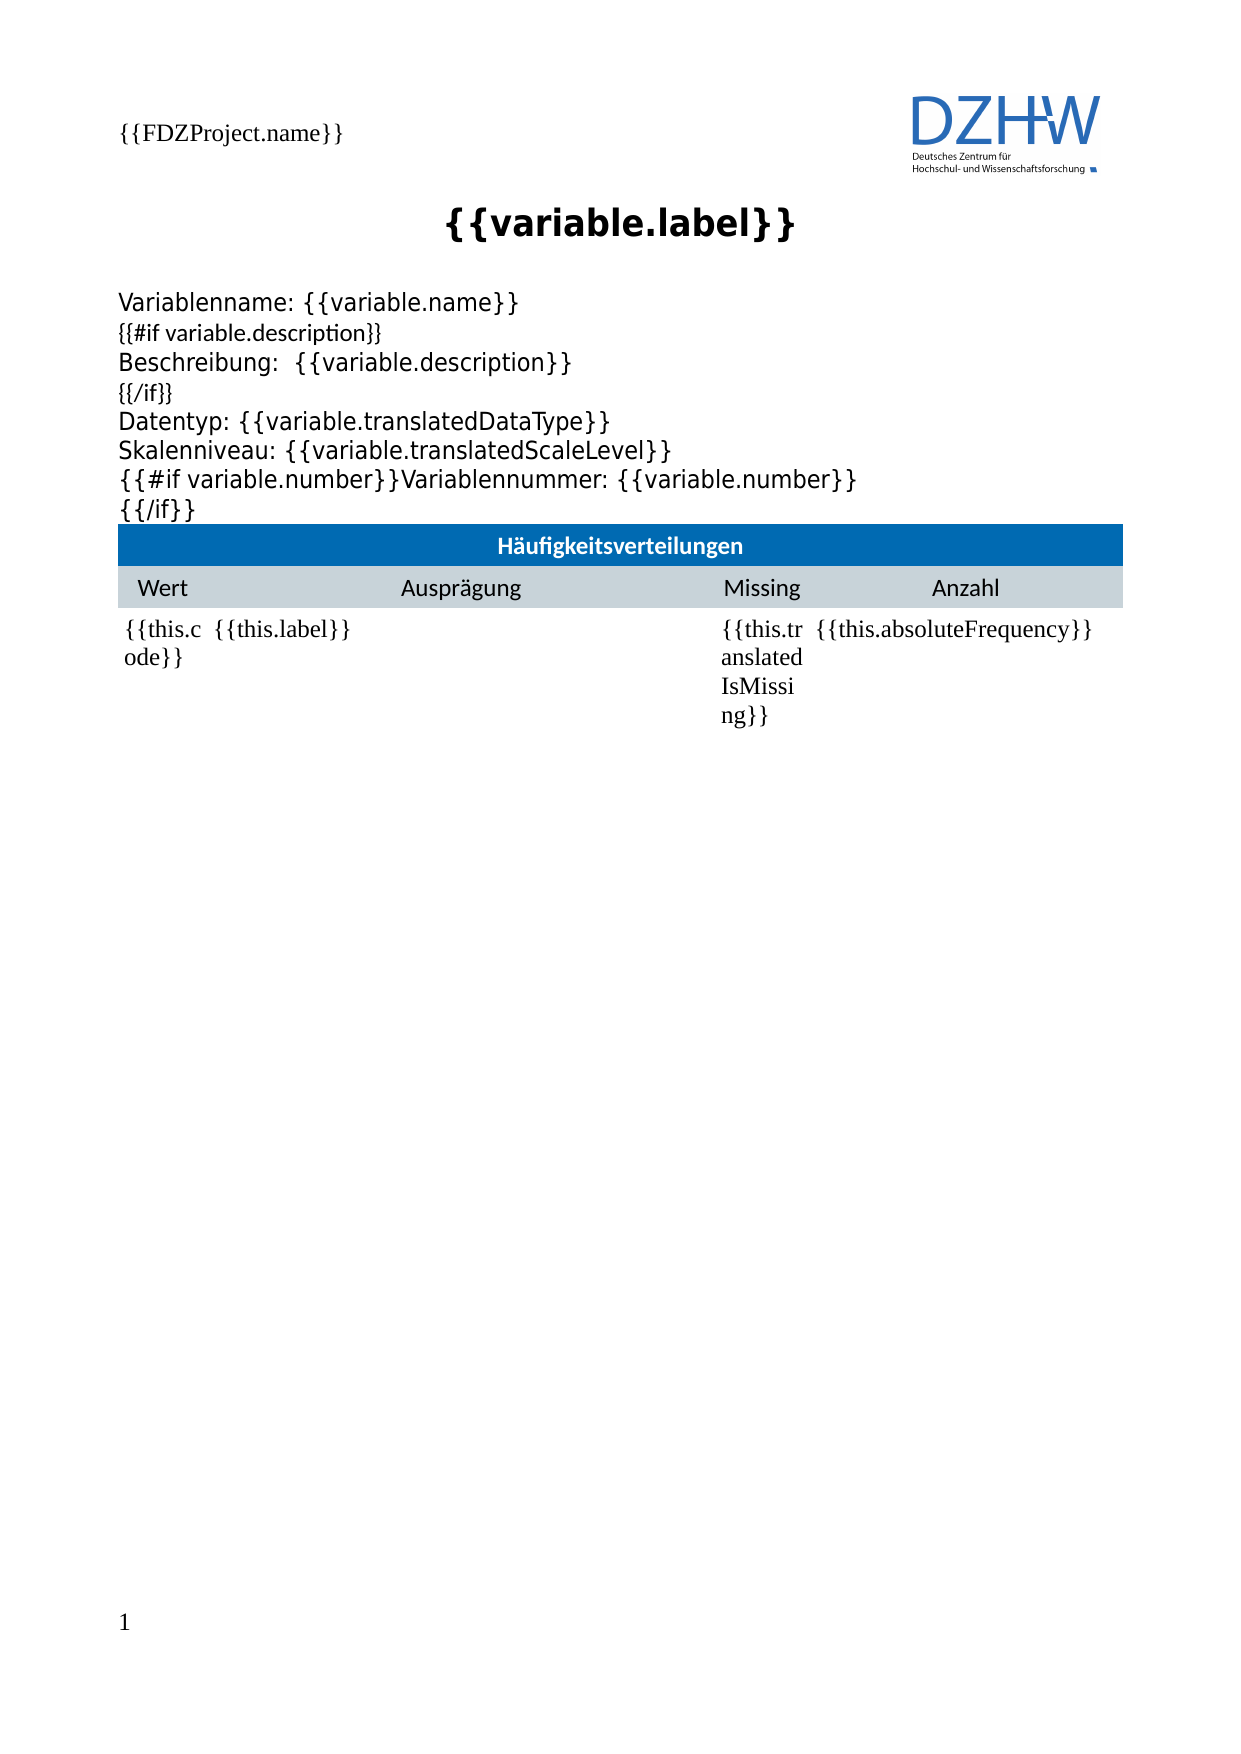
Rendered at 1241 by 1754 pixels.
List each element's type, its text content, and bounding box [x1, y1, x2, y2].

table_header Häufigkeitsverteilungen [118, 524, 1123, 566]
table_cell {{this.absoluteFrequency}} [809, 608, 1123, 747]
table_cell {{this.label}} [207, 608, 715, 747]
text {{#if variable.description}} [118, 317, 1122, 348]
table_cell Wert [118, 566, 207, 608]
text Datentyp: {{variable.translatedDataType}} [118, 407, 1122, 437]
text {{/if}} [118, 377, 1122, 407]
text Skalenniveau: {{variable.translatedScaleLevel}} [118, 437, 1122, 466]
picture [911, 93, 1102, 176]
text {{#if variable.number}}Variablennummer: {{variable.number}} [118, 466, 1122, 495]
table_cell {{this.translatedIsMissing}} [715, 608, 809, 747]
subtitle {{variable.label}} [118, 201, 1122, 245]
text Variablenname: {{variable.name}} [118, 288, 1122, 317]
table_cell Anzahl [809, 566, 1123, 608]
text Beschreibung: {{variable.description}} [118, 348, 1122, 377]
table_cell {{this.code}} [118, 608, 207, 747]
table_cell Missing [715, 566, 809, 608]
table_cell Ausprägung [207, 566, 715, 608]
text {{/if}} [118, 495, 1122, 524]
